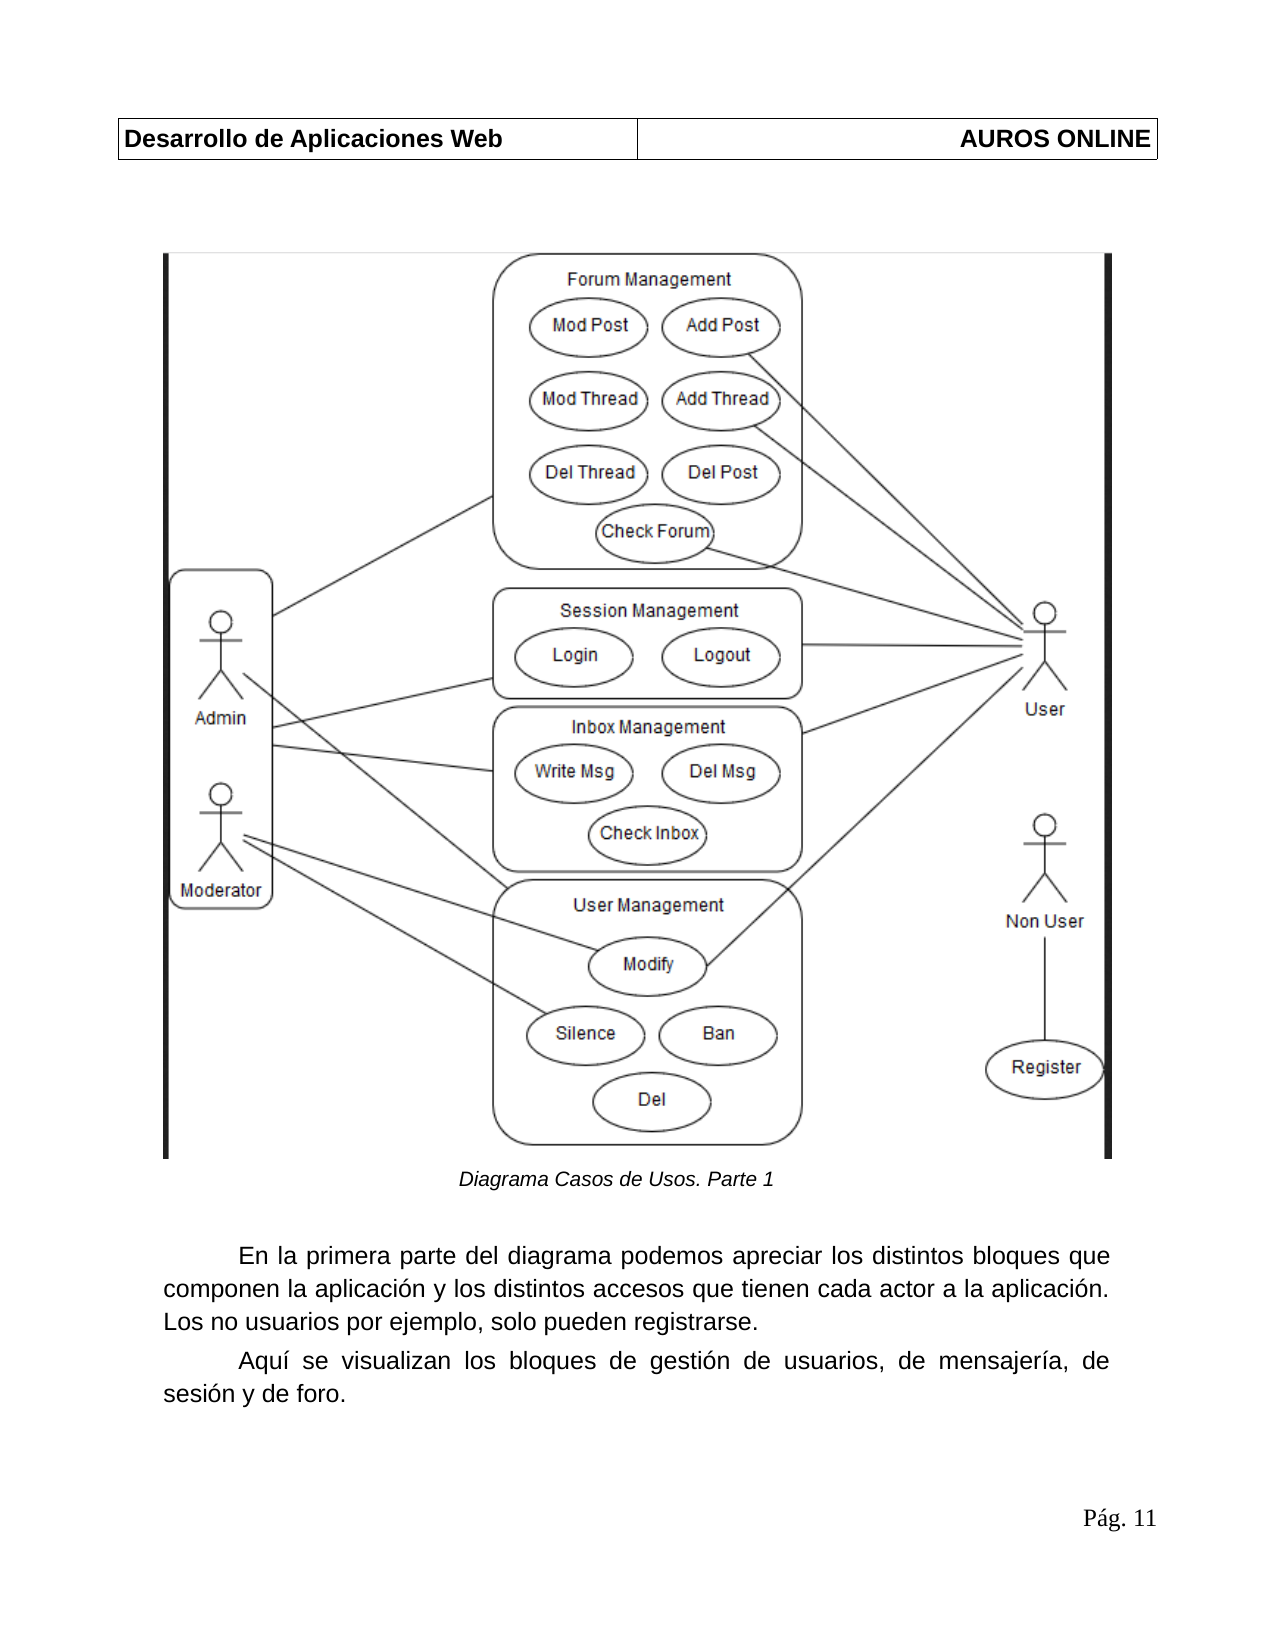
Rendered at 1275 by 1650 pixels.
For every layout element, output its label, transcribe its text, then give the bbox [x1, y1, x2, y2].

text Aquí se visualizan los bloques de gestión de usuarios, de mensajería, de sesión y de foro. [163, 1346, 1112, 1408]
text Diagrama Casos de Usos. Parte 1 [163, 1159, 1112, 1192]
picture [163, 252, 1112, 1159]
text En la primera parte del diagrama podemos apreciar los distintos bloques que componen la aplicación y los distintos accesos que tienen cada actor a la aplicación. Los no usuarios por ejemplo, solo pueden registrarse. [163, 1241, 1112, 1336]
